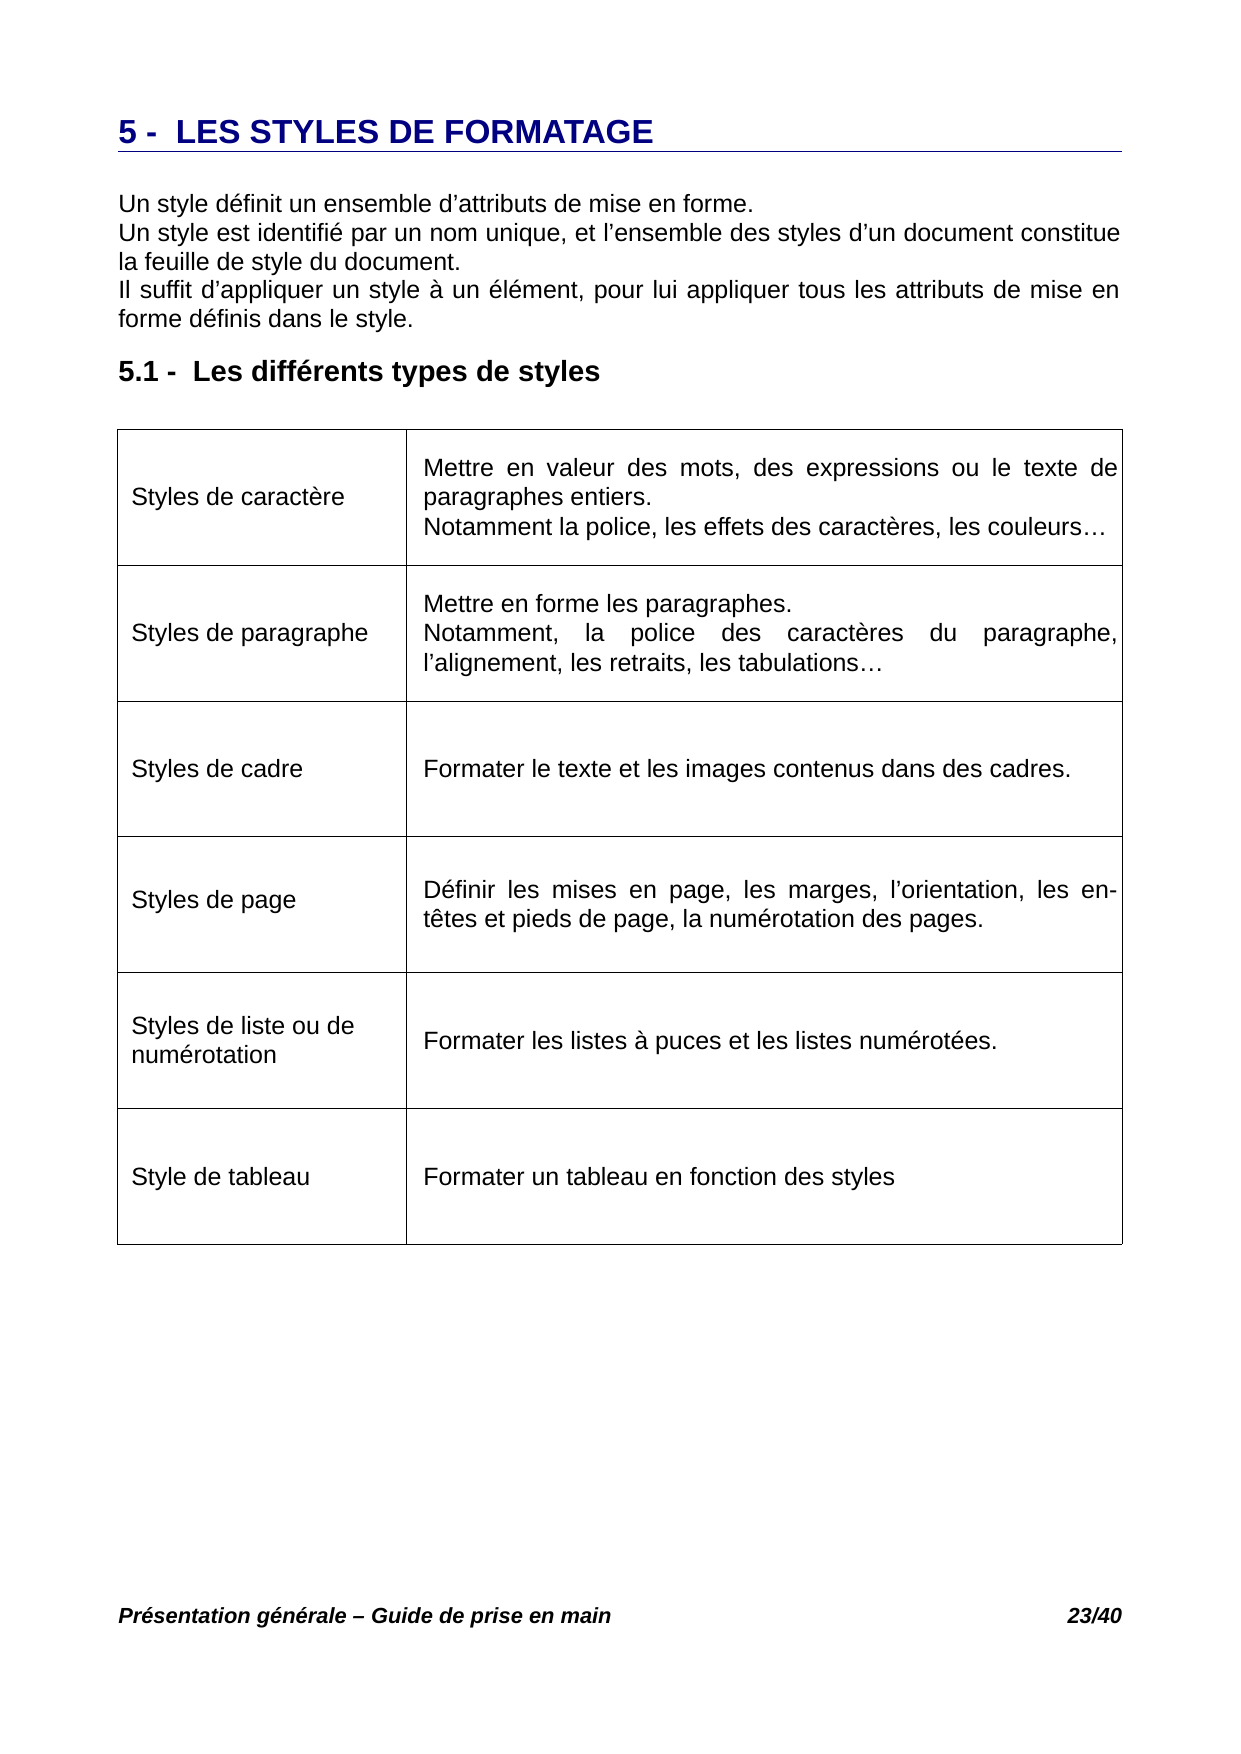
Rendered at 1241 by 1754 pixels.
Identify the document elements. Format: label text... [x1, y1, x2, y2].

text Il suffit d’appliquer un style à un élément, pour lui appliquer tous les attributs de mise en forme définis dans le style. [118, 275, 1122, 333]
table_cell Formater le texte et les images contenus dans des cadres. [407, 702, 1122, 836]
subtitle Les Styles de formatage [118, 112, 1122, 151]
table_header Styles de caractère [118, 430, 406, 565]
text Un style est identifié par un nom unique, et l’ensemble des styles d’un document constitue la feuille de style du document. [118, 218, 1122, 275]
table_cell Formater un tableau en fonction des styles [407, 1109, 1122, 1244]
table_cell Styles de liste ou de numérotation [118, 973, 406, 1108]
table_cell Style de tableau [118, 1109, 406, 1244]
table_header Mettre en valeur des mots, des expressions ou le texte de paragraphes entiers. Notamment la police, les effets des caractères, les couleurs… [407, 430, 1122, 565]
text Un style définit un ensemble d’attributs de mise en forme. [118, 189, 1122, 218]
table_cell Définir les mises en page, les marges, l’orientation, les en-têtes et pieds de page, la numérotation des pages. [407, 837, 1122, 972]
table_cell Mettre en forme les paragraphes. Notamment, la police des caractères du paragraphe, l’alignement, les retraits, les tabulations… [407, 566, 1122, 701]
table_cell Styles de page [118, 837, 406, 972]
table_cell Formater les listes à puces et les listes numérotées. [407, 973, 1122, 1108]
table_cell Styles de cadre [118, 702, 406, 836]
table_cell Styles de paragraphe [118, 566, 406, 701]
subtitle Les différents types de styles [118, 354, 1122, 387]
